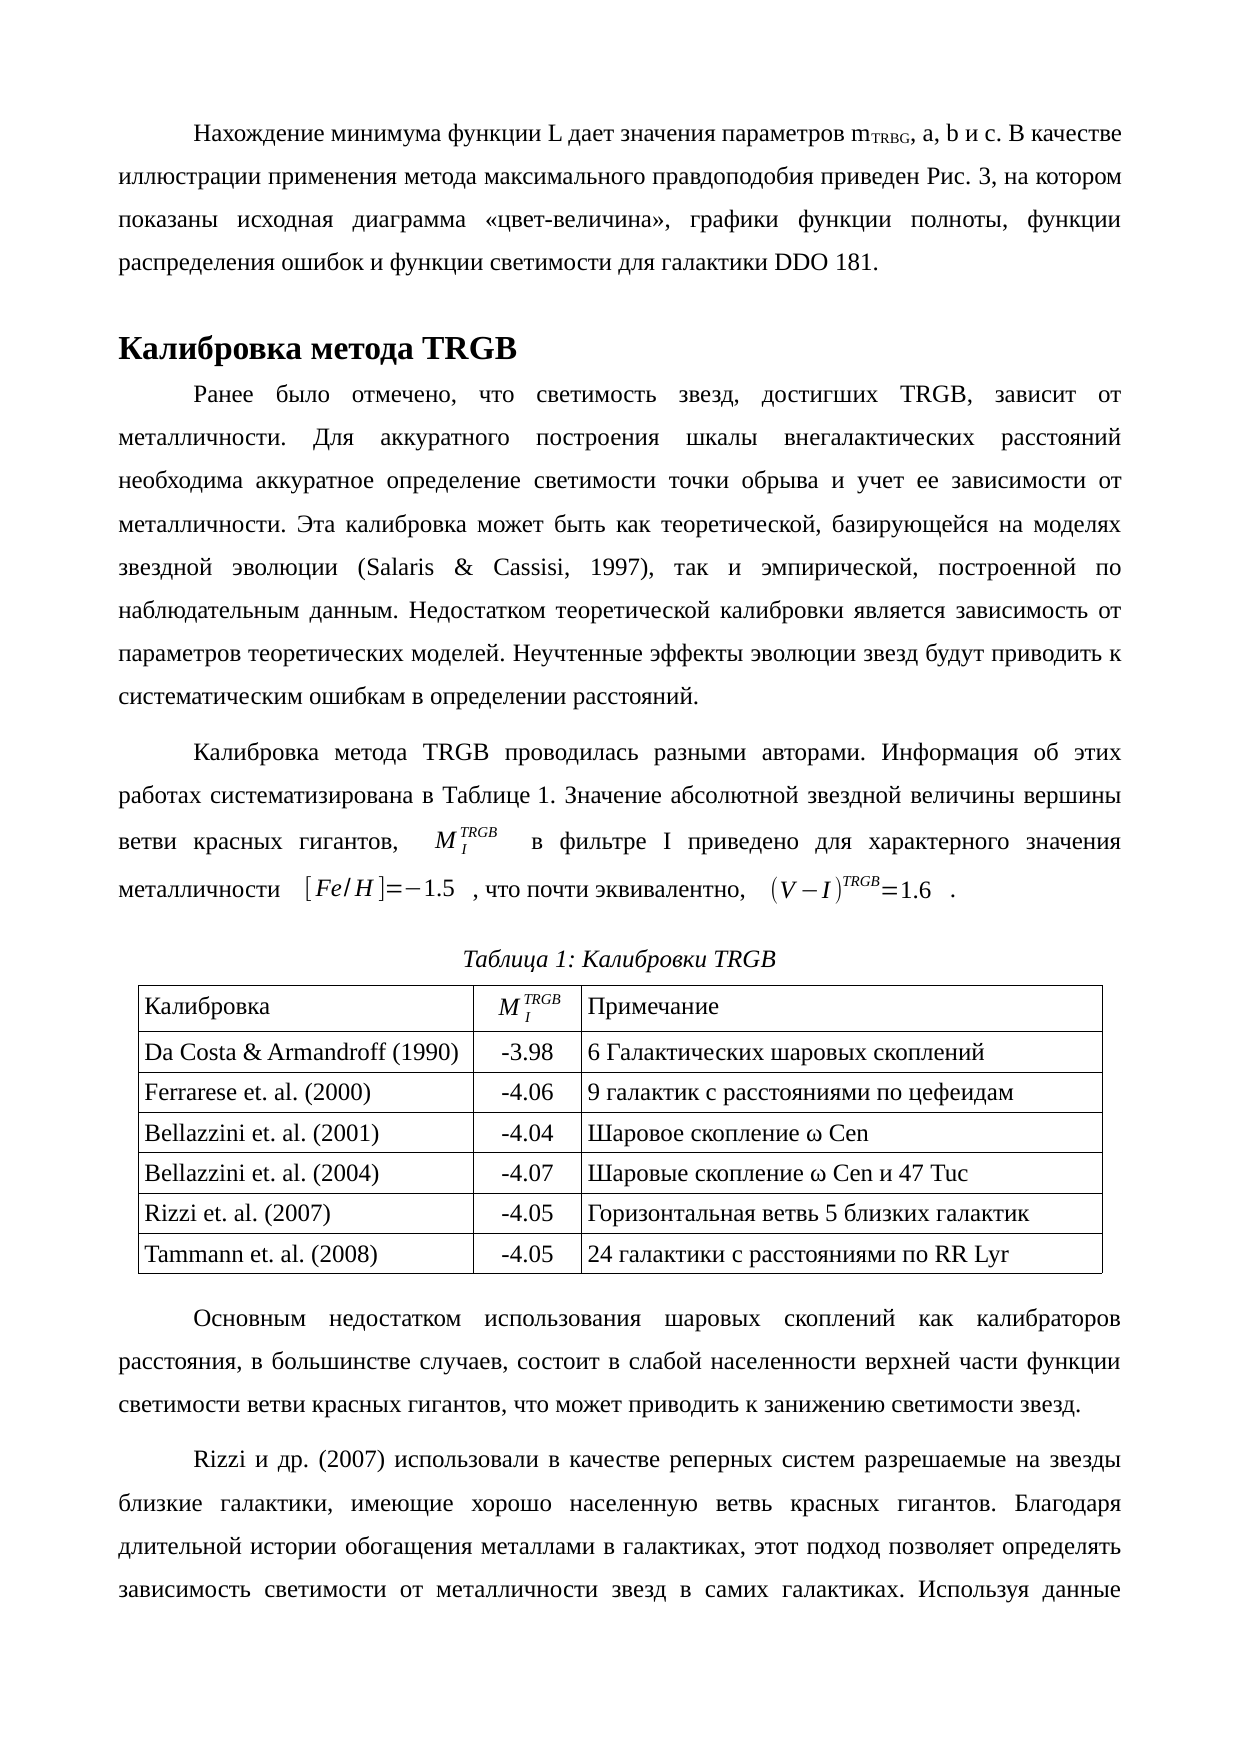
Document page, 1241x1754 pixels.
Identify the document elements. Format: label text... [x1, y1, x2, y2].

table_cell Da Costa & Armandroff (1990) [139, 1032, 473, 1072]
table_cell Шаровое скопление ω Cen [582, 1113, 1102, 1152]
table_cell Tammann et. al. (2008) [139, 1234, 473, 1273]
table_cell -4.06 [474, 1073, 581, 1112]
table_cell 9 галактик с расстояниями по цефеидам [582, 1073, 1102, 1112]
table_cell Bellazzini et. al. (2001) [139, 1113, 473, 1152]
table_cell Горизонтальная ветвь 5 близких галактик [582, 1194, 1102, 1233]
table_cell Bellazzini et. al. (2004) [139, 1153, 473, 1192]
table_cell -4.05 [474, 1234, 581, 1273]
subtitle Калибровка метода TRGB [118, 328, 1122, 367]
table_cell Шаровые скопление ω Cen и 47 Tuc [582, 1153, 1102, 1192]
text Ранее было отмечено, что светимость звезд, достигших TRGB, зависит от металличности. Для аккуратного построения шкалы внегалактических расстояний необходима аккуратное определение светимости точки обрыва и учет ее зависимости от металличности. Эта калибровка может быть как теоретической, базирующейся на моделях звездной эволюции (Salaris & Cassisi, 1997), так и эмпирической, построенной по наблюдательным данным. Недостатком теоретической калибровки является зависимость от параметров теоретических моделей. Неучтенные эффекты эволюции звезд будут приводить к систематическим ошибкам в определении расстояний. [118, 379, 1122, 710]
table_header [474, 986, 581, 1031]
table_cell -3.98 [474, 1032, 581, 1072]
text Калибровка метода TRGB проводилась разными авторами. Информация об этих работах систематизирована в Таблице 1. Значение абсолютной звездной величины вершины ветви красных гигантов, в фильтре I приведено для характерного значения металличности , что почти эквивалентно, . [118, 737, 1122, 904]
text Таблица 1: Калибровки TRGB [118, 944, 1122, 972]
table_cell -4.05 [474, 1194, 581, 1233]
table_header Примечание [582, 986, 1102, 1031]
table_header Калибровка [139, 986, 473, 1031]
table_cell 6 Галактических шаровых скоплений [582, 1032, 1102, 1072]
text Нахождение минимума функции L дает значения параметров mTRBG, a, b и c. В качестве иллюстрации применения метода максимального правдоподобия приведен Рис. 3, на котором показаны исходная диаграмма «цвет-величина», графики функции полноты, функции распределения ошибок и функции светимости для галактики DDO 181. [118, 118, 1122, 276]
table_cell 24 галактики с расстояниями по RR Lyr [582, 1234, 1102, 1273]
text Rizzi и др. (2007) использовали в качестве реперных систем разрешаемые на звезды близкие галактики, имеющие хорошо населенную ветвь красных гигантов. Благодаря длительной истории обогащения металлами в галактиках, этот подход позволяет определять зависимость светимости от металличности звезд в самих галактиках. Используя данные [118, 1444, 1122, 1603]
text Основным недостатком использования шаровых скоплений как калибраторов расстояния, в большинстве случаев, состоит в слабой населенности верхней части функции светимости ветви красных гигантов, что может приводить к занижению светимости звезд. [118, 1303, 1122, 1418]
table_cell -4.04 [474, 1113, 581, 1152]
table_cell Ferrarese et. al. (2000) [139, 1073, 473, 1112]
table_cell -4.07 [474, 1153, 581, 1192]
table_cell Rizzi et. al. (2007) [139, 1194, 473, 1233]
